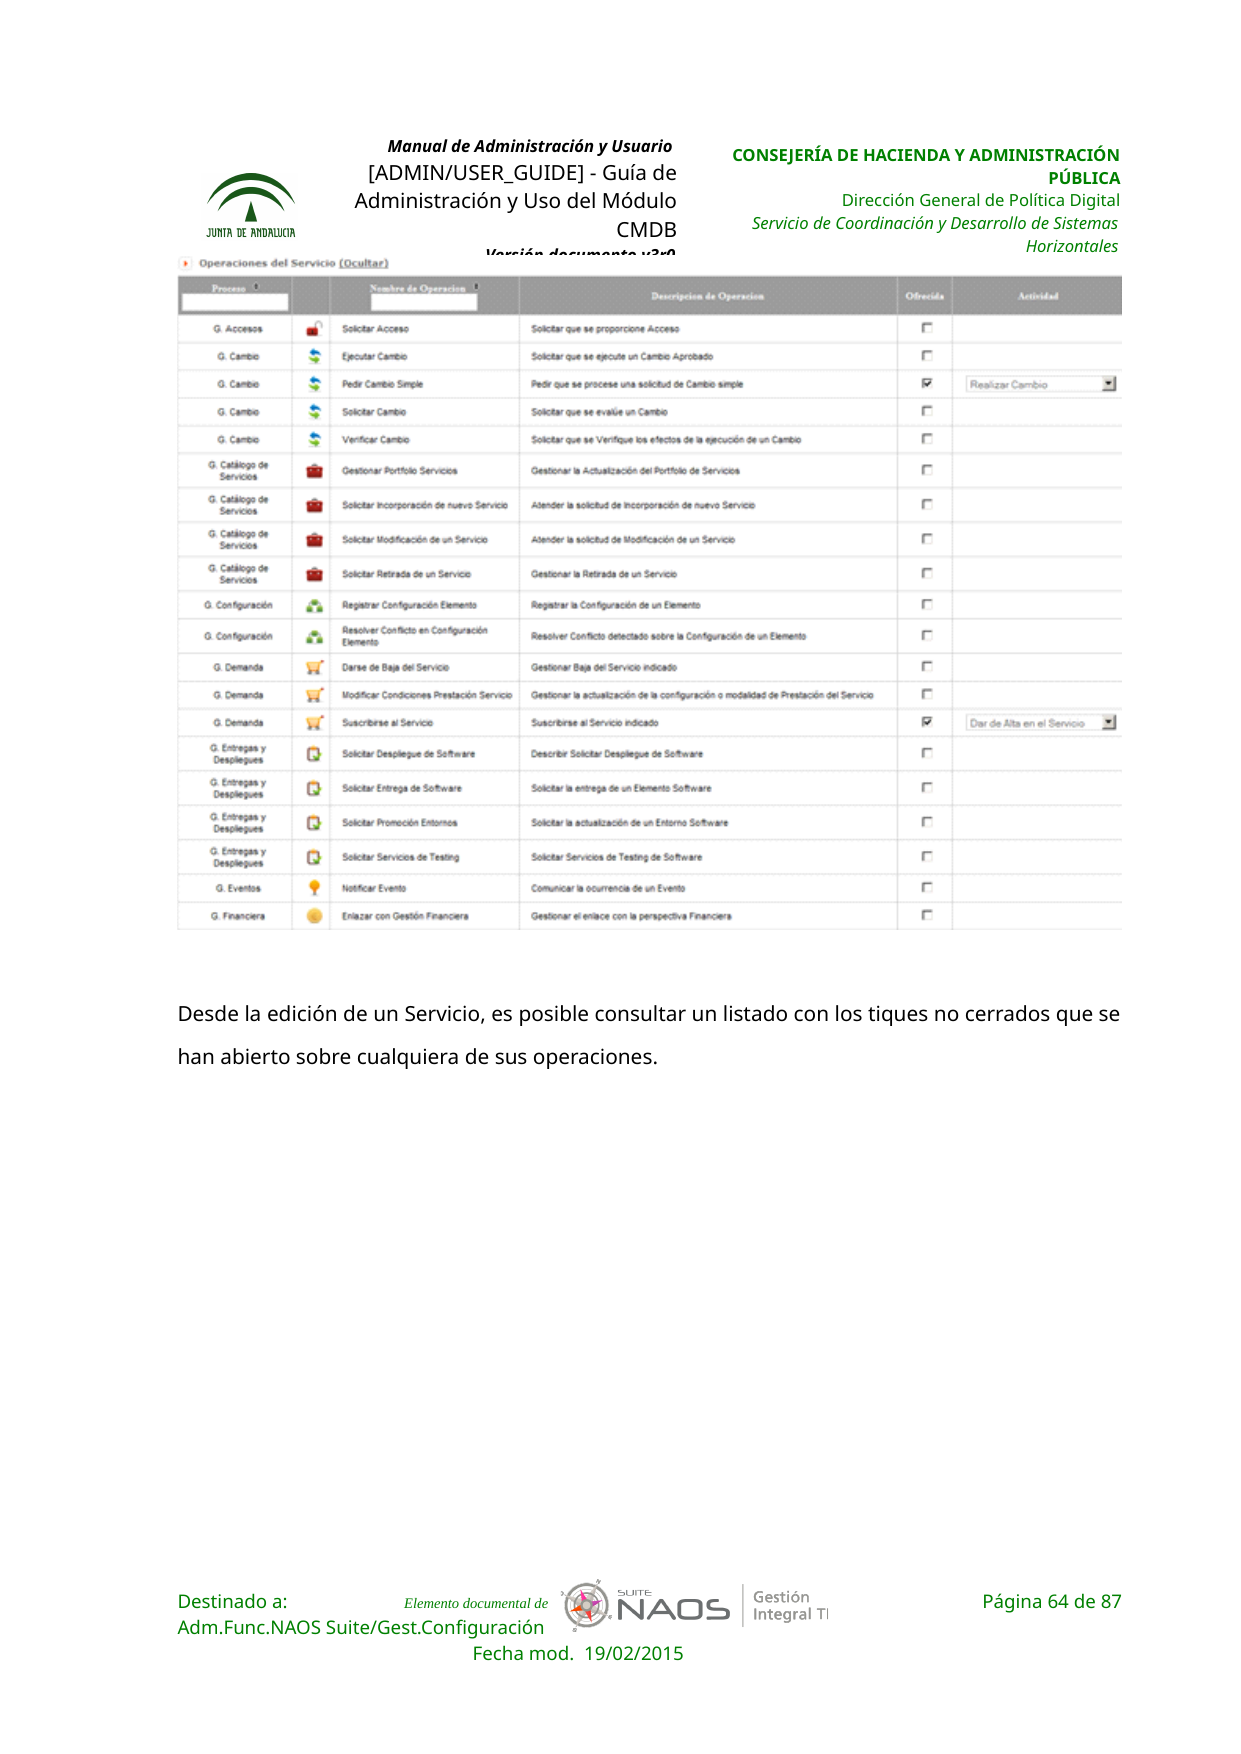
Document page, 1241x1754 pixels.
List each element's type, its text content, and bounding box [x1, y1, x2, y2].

text Desde la edición de un Servicio, es posible consultar un listado con los tiques no cerrados que se han abierto sobre cualquiera de sus operaciones. [177, 999, 1122, 1070]
picture [560, 1579, 829, 1632]
picture [201, 173, 298, 241]
